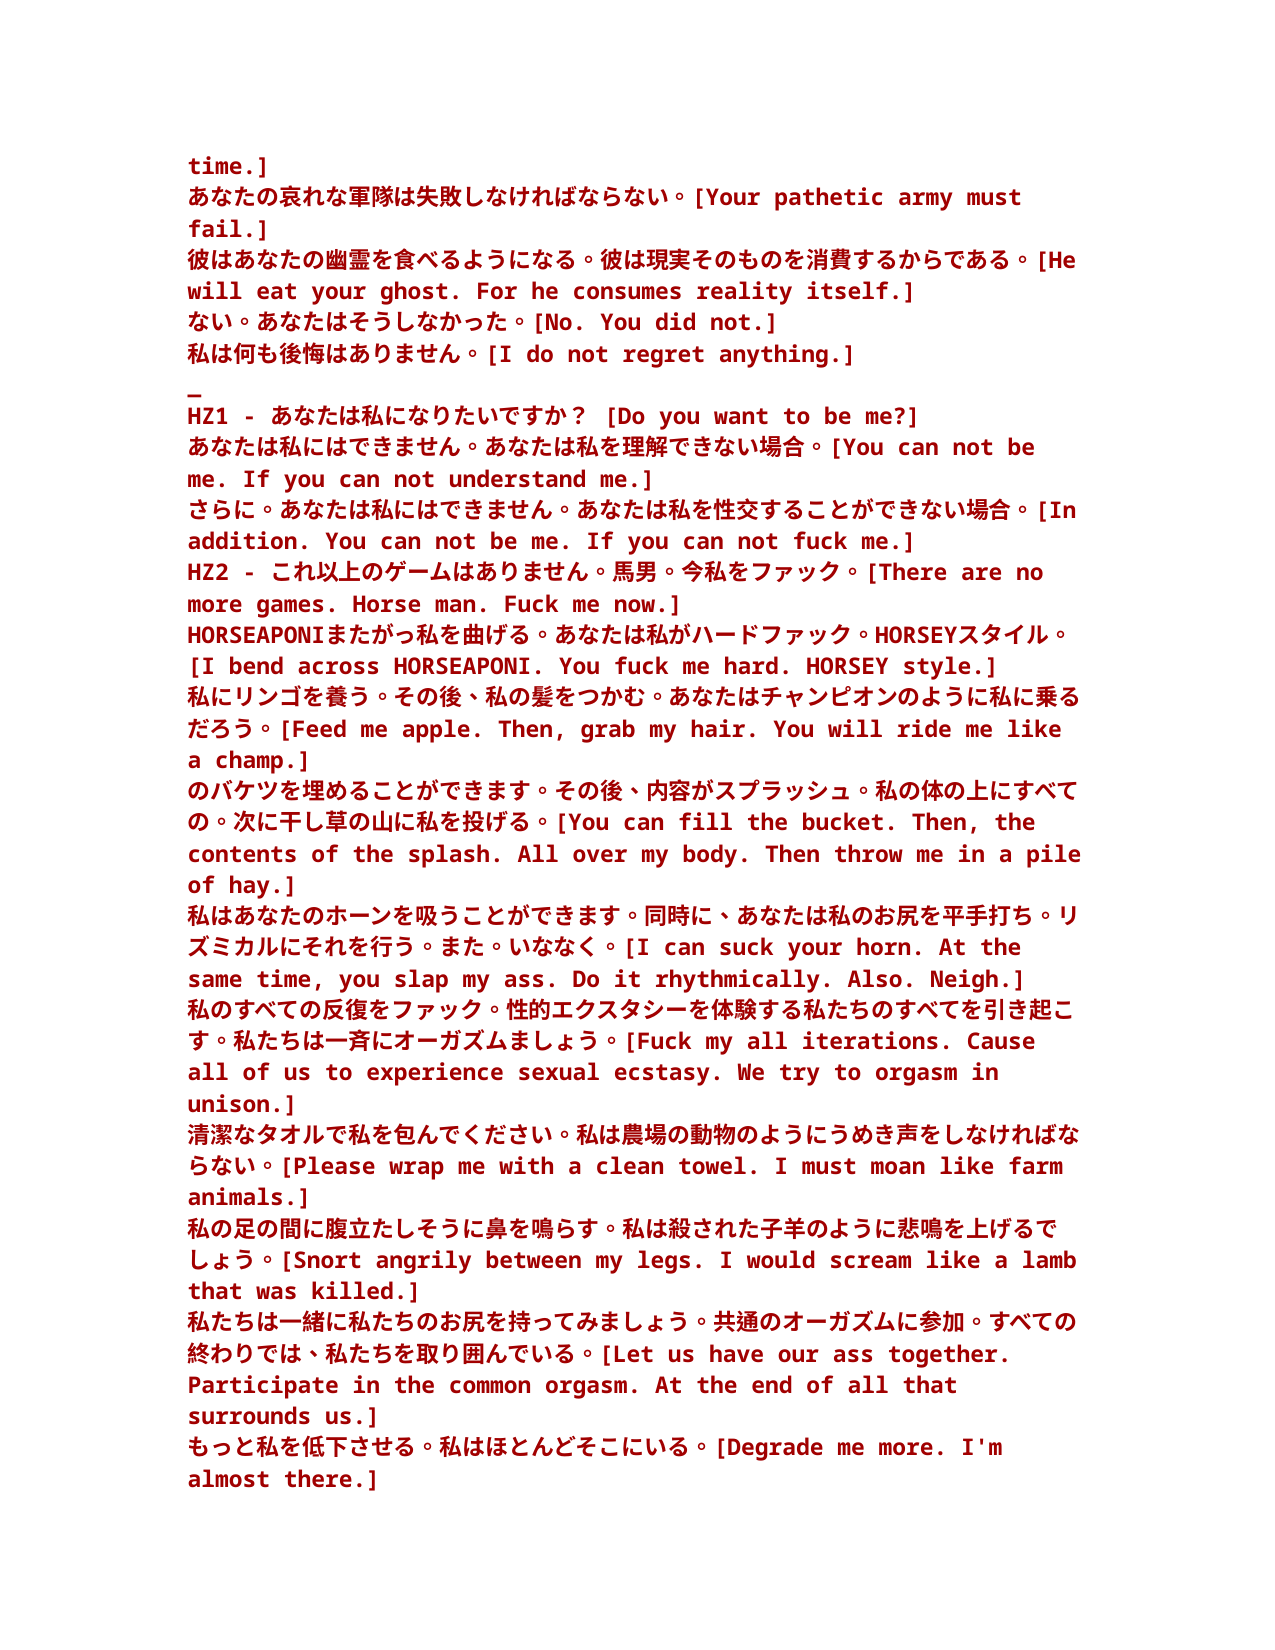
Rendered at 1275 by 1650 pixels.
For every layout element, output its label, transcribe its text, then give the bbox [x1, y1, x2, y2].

text さらに。あなたは私にはできません。あなたは私を性交することができない場合。[In addition. You can not be me. If you can not fuck me.] [187, 494, 1087, 556]
text HZ2 - これ以上のゲームはありません。馬男。今私をファック。[There are no more games. Horse man. Fuck me now.] [187, 556, 1087, 619]
text 私にリンゴを養う。その後、私の髪をつかむ。あなたはチャンピオンのように私に乗るだろう。[Feed me apple. Then, grab my hair. You will ride me like a champ.] [187, 681, 1087, 775]
text 私はあなたのホーンを吸うことができます。同時に、あなたは私のお尻を平手打ち。リズミカルにそれを行う。また。いななく。[I can suck your horn. At the same time, you slap my ass. Do it rhythmically. Also. Neigh.] [187, 900, 1087, 994]
text HZ1 - あなたは私になりたいですか？ [Do you want to be me?] [187, 400, 1087, 431]
text ない。あなたはそうしなかった。[No. You did not.] [187, 306, 1087, 337]
text 私たちは一緒に私たちのお尻を持ってみましょう。共通のオーガズムに参加。すべての終わりでは、私たちを取り囲んでいる。[Let us have our ass together. Participate in the common orgasm. At the end of all that surrounds us.] [187, 1306, 1087, 1431]
text 私は何も後悔はありません。[I do not regret anything.] [187, 337, 1087, 369]
text のバケツを埋めることができます。その後、内容がスプラッシュ。私の体の上にすべての。次に干し草の山に私を投げる。[You can fill the bucket. Then, the contents of the splash. All over my body. Then throw me in a pile of hay.] [187, 775, 1087, 900]
text あなたの哀れな軍隊は失敗しなければならない。[Your pathetic army must fail.] [187, 181, 1087, 244]
text time.] [187, 150, 1087, 181]
text 清潔なタオルで私を包んでください。私は農場の動物のようにうめき声をしなければならない。[Please wrap me with a clean towel. I must moan like farm animals.] [187, 1119, 1087, 1212]
text もっと私を低下させる。私はほとんどそこにいる。[Degrade me more. I'm almost there.] [187, 1431, 1087, 1494]
text _ [187, 369, 1087, 400]
text 私の足の間に腹立たしそうに鼻を鳴らす。私は殺された子羊のように悲鳴を上げるでしょう。[Snort angrily between my legs. I would scream like a lamb that was killed.] [187, 1212, 1087, 1306]
text あなたは私にはできません。あなたは私を理解できない場合。[You can not be me. If you can not understand me.] [187, 431, 1087, 494]
text 彼はあなたの幽霊を食べるようになる。彼は現実そのものを消費するからである。[He will eat your ghost. For he consumes reality itself.] [187, 244, 1087, 306]
text 私のすべての反復をファック。性的エクスタシーを体験する私たちのすべてを引き起こす。私たちは一斉にオーガズムましょう。[Fuck my all iterations. Cause all of us to experience sexual ecstasy. We try to orgasm in unison.] [187, 994, 1087, 1119]
text HORSEAPONIまたがっ私を曲げる。あなたは私がハードファック。HORSEYスタイル。[I bend across HORSEAPONI. You fuck me hard. HORSEY style.] [187, 619, 1087, 681]
